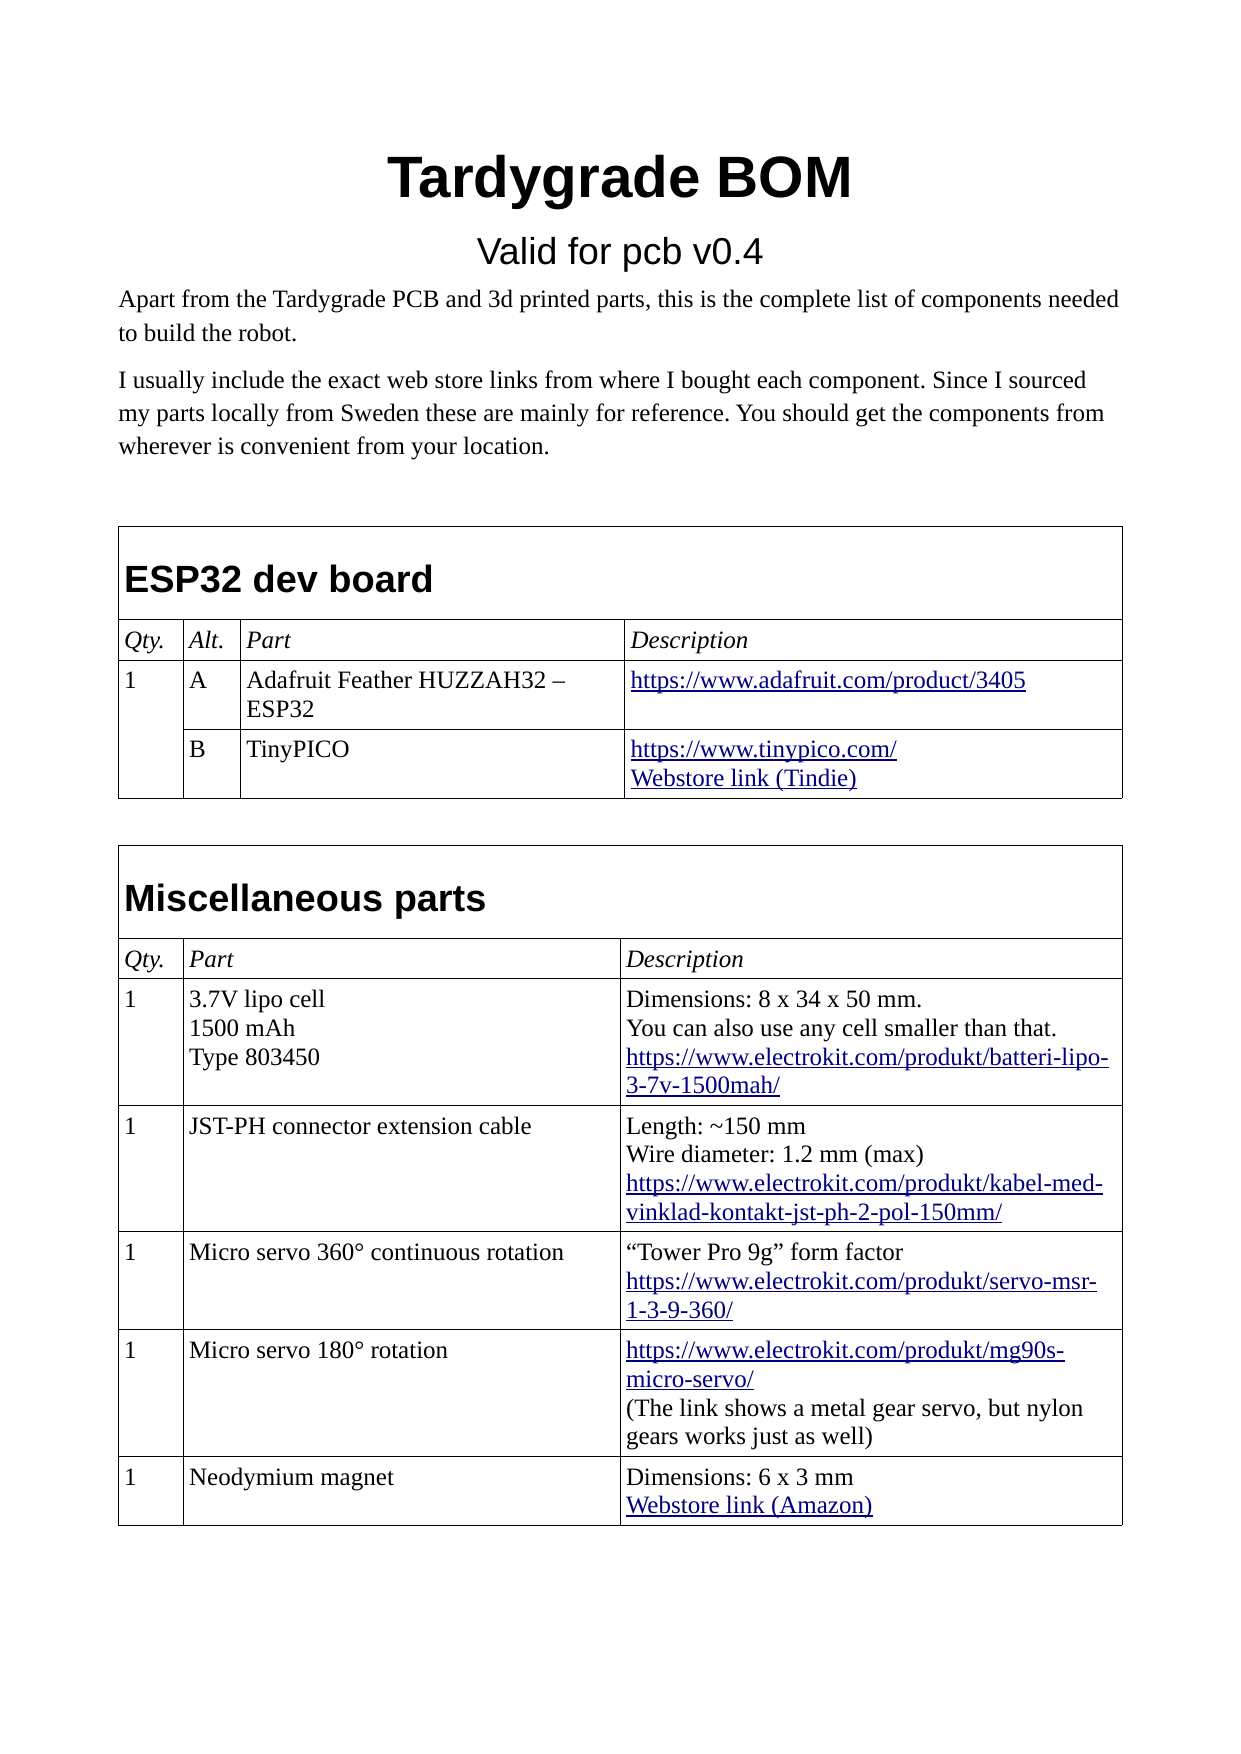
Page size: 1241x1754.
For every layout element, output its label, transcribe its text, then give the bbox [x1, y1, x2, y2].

table_cell 1 [119, 1330, 183, 1456]
table_cell Description [621, 939, 1122, 978]
table_cell JST-PH connector extension cable [184, 1106, 620, 1231]
subtitle Valid for pcb v0.4 [118, 229, 1122, 272]
text Apart from the Tardygrade PCB and 3d printed parts, this is the complete list of components needed to build the robot. [118, 284, 1122, 346]
table_cell 3.7V lipo cell 1500 mAh Type 803450 [184, 979, 620, 1105]
title Tardygrade BOM [118, 143, 1122, 210]
table_cell 1 [119, 979, 183, 1105]
table_cell Description [625, 620, 1122, 659]
table_cell Dimensions: 6 x 3 mm Webstore link (Amazon) [621, 1457, 1122, 1525]
table_cell Qty. [119, 620, 183, 659]
table_cell B [184, 730, 240, 798]
table_cell 1 [119, 1457, 183, 1525]
table_cell https://www.electrokit.com/produkt/mg90s-micro-servo/ (The link shows a metal gear servo, but nylon gears works just as well) [621, 1330, 1122, 1456]
table_cell Length: ~150 mm Wire diameter: 1.2 mm (max) https://www.electrokit.com/produkt/kabel-med-vinklad-kontakt-jst-ph-2-pol-150mm/ [621, 1106, 1122, 1231]
table_cell Part [241, 620, 624, 659]
table_cell 1 [119, 1106, 183, 1231]
table_cell A [184, 661, 240, 728]
table_cell Part [184, 939, 620, 978]
table_cell Alt. [184, 620, 240, 659]
table_cell 1 [119, 1232, 183, 1329]
table_header Miscellaneous parts [119, 846, 1122, 938]
text I usually include the exact web store links from where I bought each component. Since I sourced my parts locally from Sweden these are mainly for reference. You should get the components from wherever is convenient from your location. [118, 365, 1122, 460]
table_cell Qty. [119, 939, 183, 978]
table_cell TinyPICO [241, 730, 624, 798]
table_cell Micro servo 180° rotation [184, 1330, 620, 1456]
table_cell “Tower Pro 9g” form factor https://www.electrokit.com/produkt/servo-msr-1-3-9-360/ [621, 1232, 1122, 1329]
table_cell https://www.adafruit.com/product/3405 [625, 661, 1122, 728]
table_cell Dimensions: 8 x 34 x 50 mm. You can also use any cell smaller than that. https://www.electrokit.com/produkt/batteri-lipo-3-7v-1500mah/ [621, 979, 1122, 1105]
table_cell Neodymium magnet [184, 1457, 620, 1525]
table_cell Adafruit Feather HUZZAH32 – ESP32 [241, 661, 624, 728]
table_cell 1 [119, 661, 183, 798]
table_cell Micro servo 360° continuous rotation [184, 1232, 620, 1329]
table_header ESP32 dev board [119, 527, 1122, 619]
table_cell https://www.tinypico.com/ Webstore link (Tindie) [625, 730, 1122, 798]
